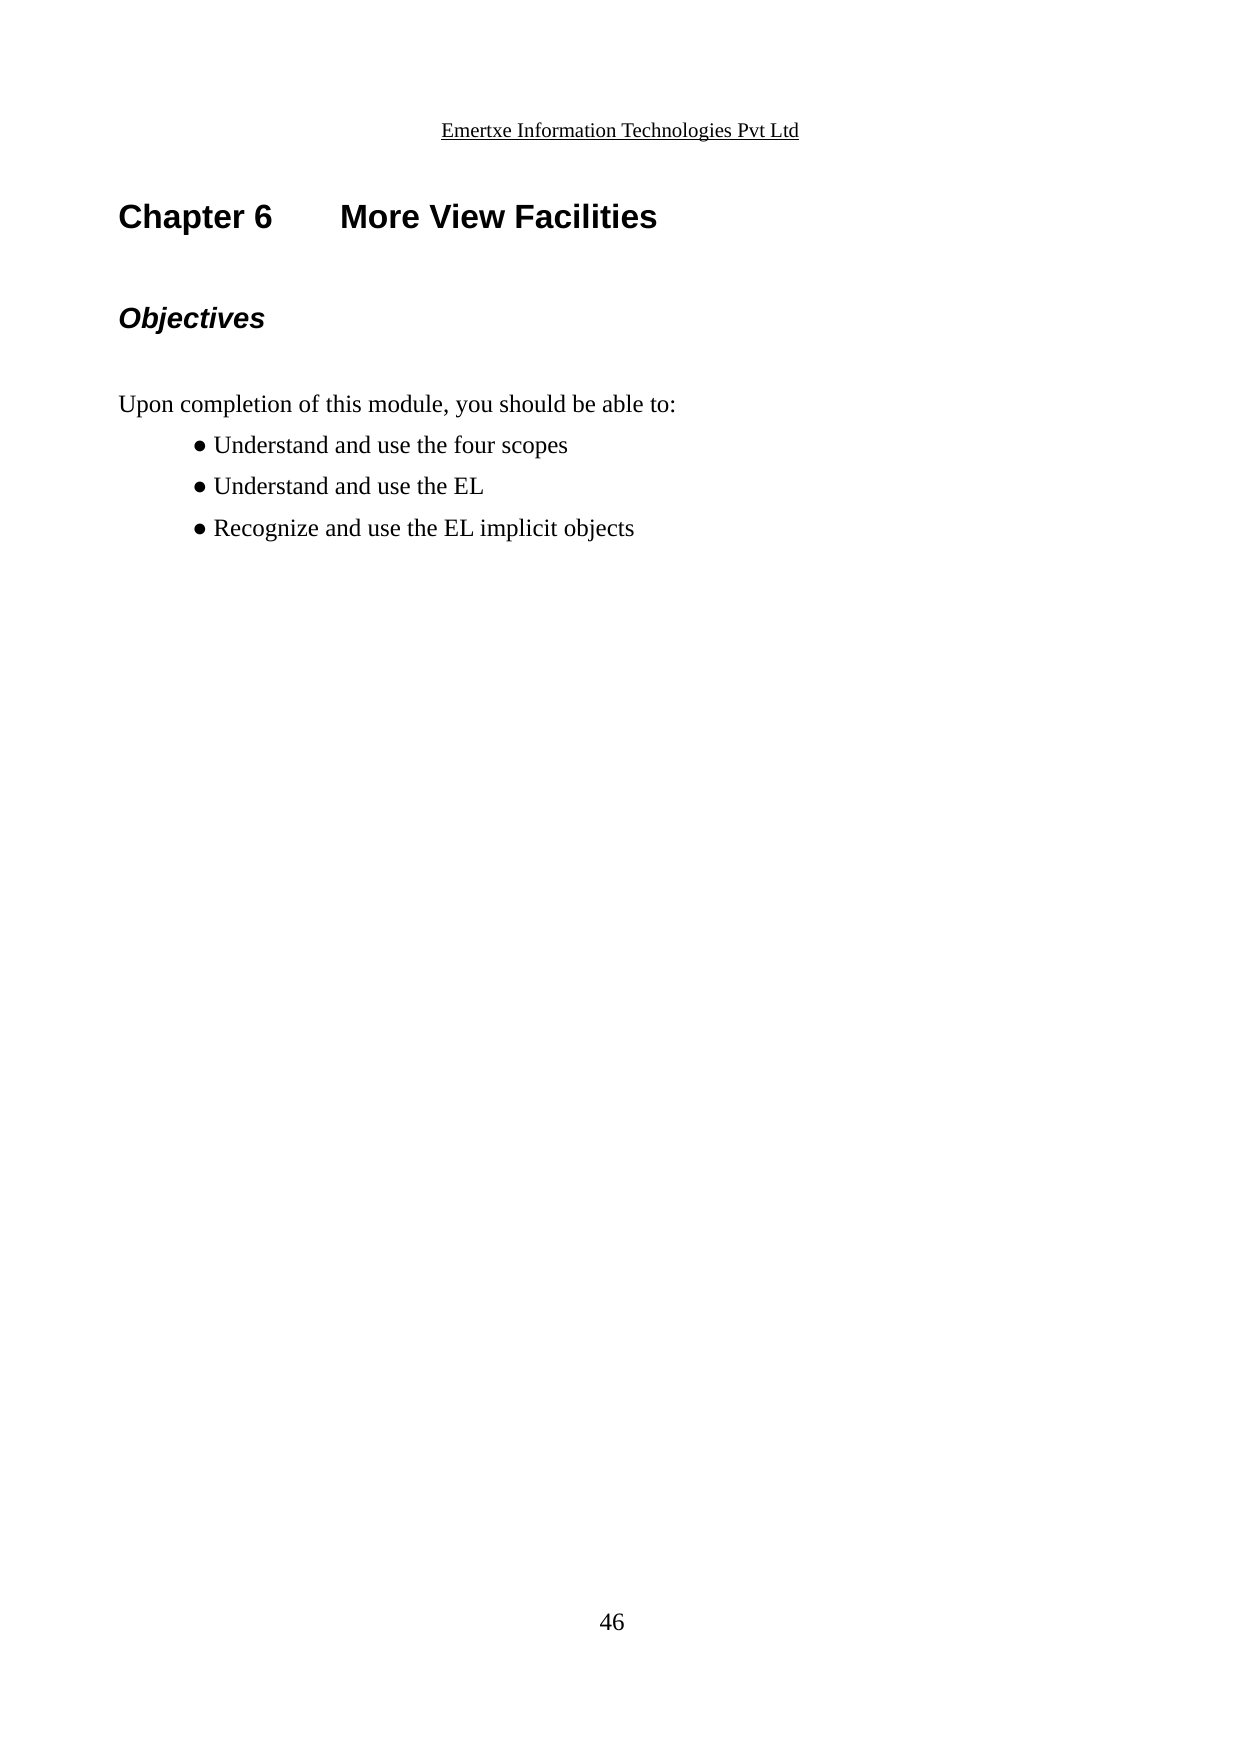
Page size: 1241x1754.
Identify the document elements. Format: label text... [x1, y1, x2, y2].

subtitle More View Facilities [118, 197, 1122, 235]
text ● Understand and use the EL [118, 471, 1122, 500]
text ● Recognize and use the EL implicit objects [118, 513, 1122, 541]
text Upon completion of this module, you should be able to: [118, 389, 1122, 418]
text ● Understand and use the four scopes [118, 430, 1122, 459]
subtitle Objectives [118, 302, 1122, 335]
